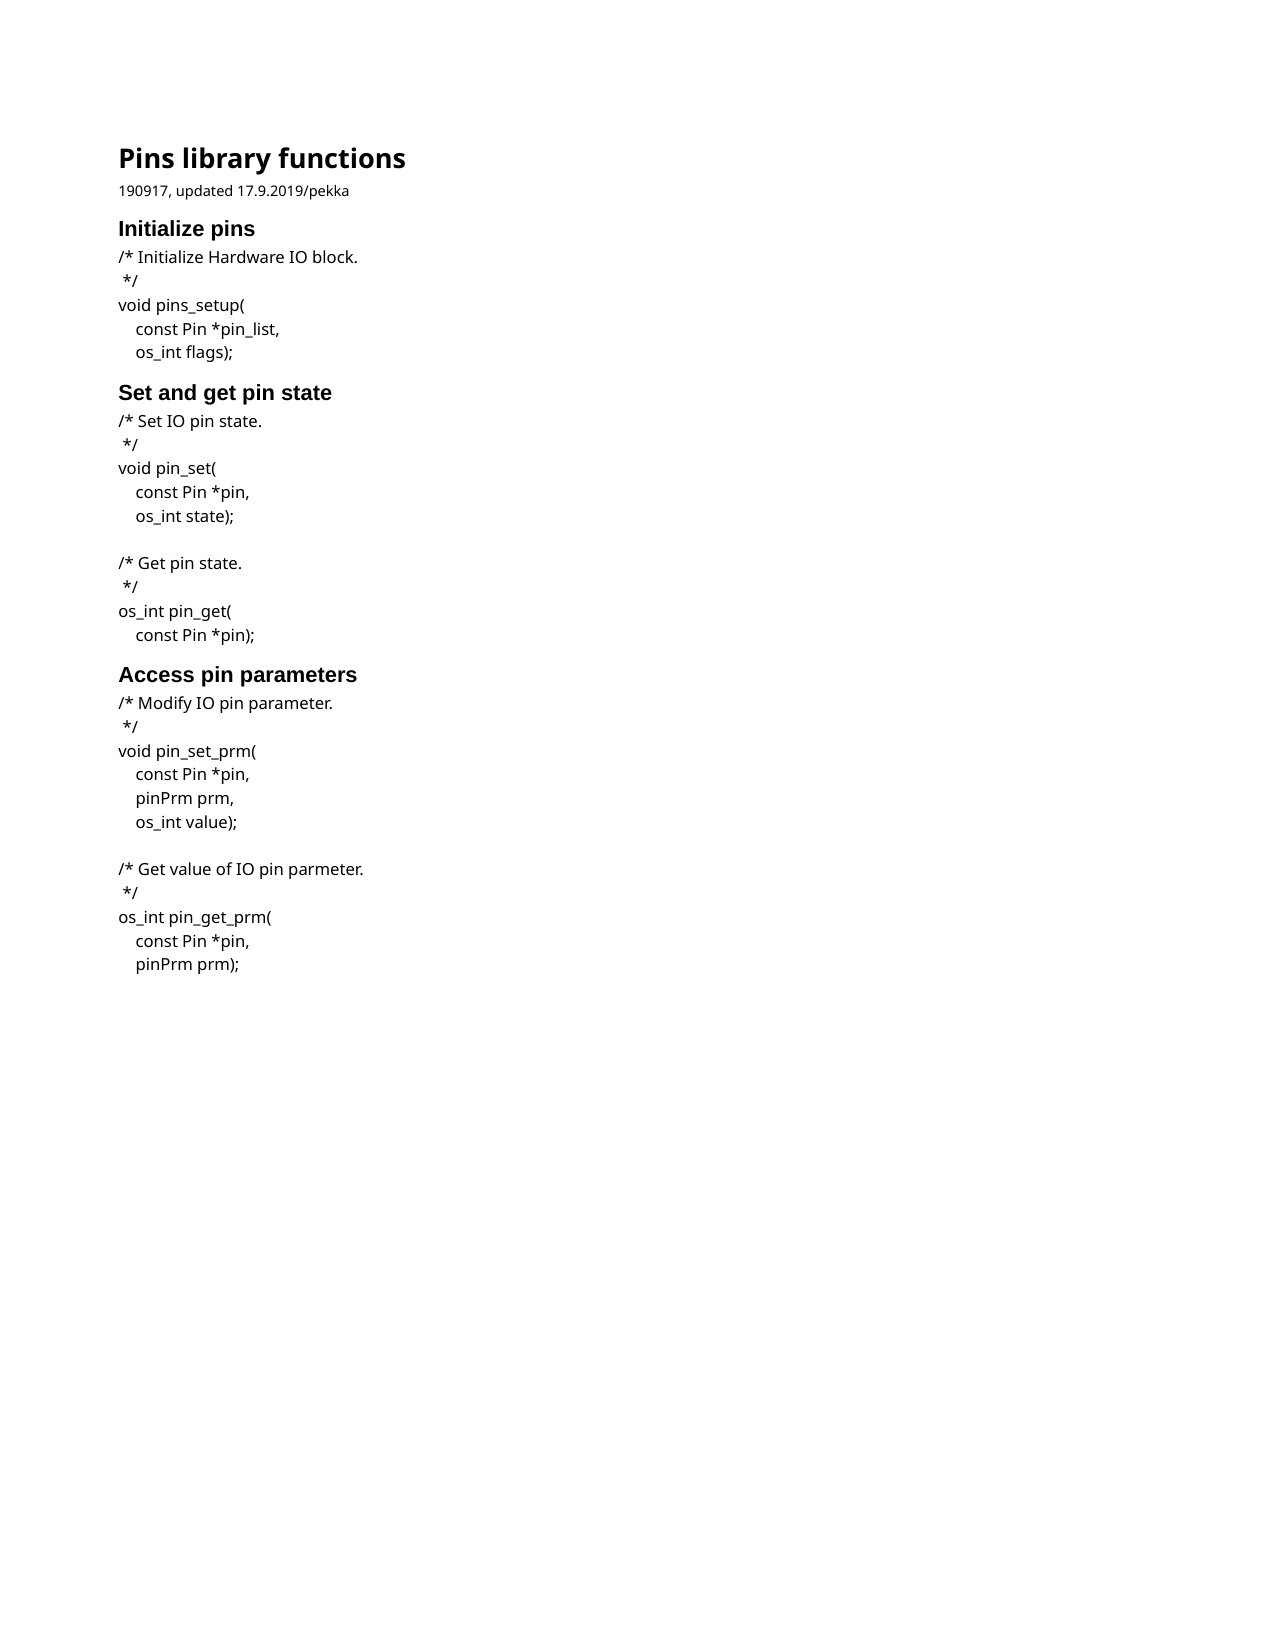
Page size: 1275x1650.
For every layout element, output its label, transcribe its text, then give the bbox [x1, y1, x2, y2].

text const Pin *pin, [118, 763, 1157, 786]
subtitle Pins library functions [118, 139, 1157, 176]
text /* Get value of IO pin parmeter. [118, 858, 1157, 881]
text os_int pin_get( [118, 599, 1157, 622]
subtitle Access pin parameters [118, 662, 1157, 687]
text const Pin *pin); [118, 623, 1157, 646]
text */ [118, 882, 1157, 904]
text void pin_set_prm( [118, 739, 1157, 762]
subtitle Set and get pin state [118, 380, 1157, 405]
text os_int pin_get_prm( [118, 905, 1157, 928]
text */ [118, 715, 1157, 738]
text pinPrm prm); [118, 953, 1157, 976]
text /* Get pin state. [118, 552, 1157, 575]
text const Pin *pin_list, [118, 317, 1157, 340]
subtitle Initialize pins [118, 216, 1157, 242]
text */ [118, 433, 1157, 456]
text */ [118, 576, 1157, 598]
text /* Initialize Hardware IO block. [118, 246, 1157, 269]
text 190917, updated 17.9.2019/pekka [118, 181, 1157, 200]
text void pins_setup( [118, 293, 1157, 316]
text /* Modify IO pin parameter. [118, 692, 1157, 714]
text void pin_set( [118, 457, 1157, 480]
text const Pin *pin, [118, 481, 1157, 503]
text const Pin *pin, [118, 929, 1157, 952]
text os_int value); [118, 810, 1157, 833]
text pinPrm prm, [118, 787, 1157, 809]
text os_int state); [118, 504, 1157, 527]
text /* Set IO pin state. [118, 409, 1157, 432]
text */ [118, 270, 1157, 292]
text os_int flags); [118, 341, 1157, 364]
